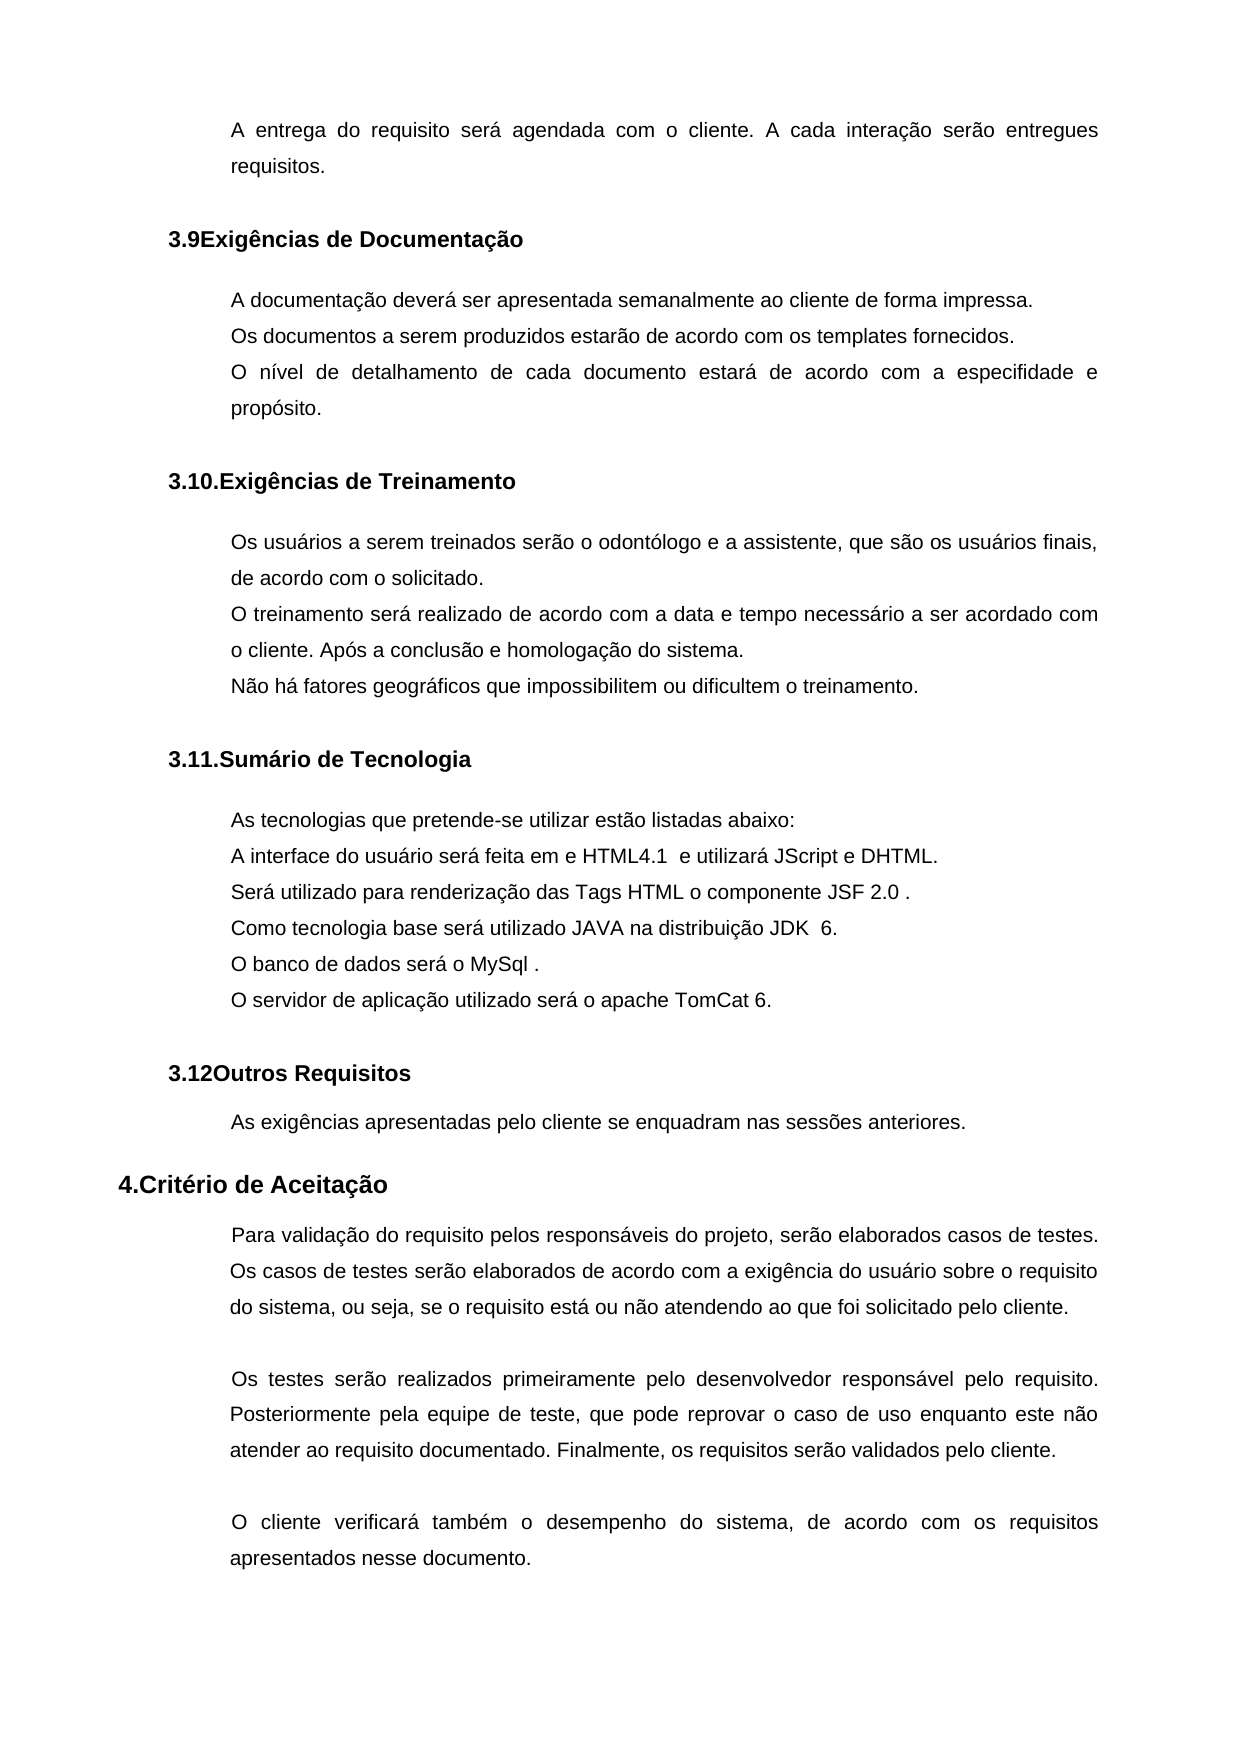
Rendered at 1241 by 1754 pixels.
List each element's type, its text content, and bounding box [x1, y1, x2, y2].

text As tecnologias que pretende-se utilizar estão listadas abaixo: [231, 808, 1100, 832]
text O cliente verificará também o desempenho do sistema, de acordo com os requisitos apresentados nesse documento. [229, 1510, 1100, 1570]
subtitle 4.Critério de Aceitação [68, 1170, 1100, 1199]
subtitle Exigências de Treinamento [168, 468, 1100, 494]
text Será utilizado para renderização das Tags HTML o componente JSF 2.0 . [231, 880, 1100, 904]
text A interface do usuário será feita em e HTML4.1 e utilizará JScript e DHTML. [231, 844, 1100, 868]
text A entrega do requisito será agendada com o cliente. A cada interação serão entregues requisitos. [231, 118, 1100, 178]
text A documentação deverá ser apresentada semanalmente ao cliente de forma impressa. [231, 288, 1100, 312]
text O banco de dados será o MySql . [231, 952, 1100, 976]
subtitle Sumário de Tecnologia [168, 746, 1100, 772]
text Os testes serão realizados primeiramente pelo desenvolvedor responsável pelo requisito. Posteriormente pela equipe de teste, que pode reprovar o caso de uso enquanto este não atender ao requisito documentado. Finalmente, os requisitos serão validados pelo cliente. [229, 1366, 1100, 1462]
text Os usuários a serem treinados serão o odontólogo e a assistente, que são os usuários finais, de acordo com o solicitado. [231, 530, 1100, 590]
text O servidor de aplicação utilizado será o apache TomCat 6. [231, 988, 1100, 1012]
text Não há fatores geográficos que impossibilitem ou dificultem o treinamento. [231, 674, 1100, 698]
subtitle Exigências de Documentação [168, 226, 1100, 252]
subtitle Outros Requisitos [168, 1060, 1100, 1086]
text O treinamento será realizado de acordo com a data e tempo necessário a ser acordado com o cliente. Após a conclusão e homologação do sistema. [231, 602, 1100, 662]
text Os documentos a serem produzidos estarão de acordo com os templates fornecidos. [231, 324, 1100, 348]
text As exigências apresentadas pelo cliente se enquadram nas sessões anteriores. [231, 1110, 1100, 1134]
text O nível de detalhamento de cada documento estará de acordo com a especifidade e propósito. [231, 360, 1100, 420]
text Como tecnologia base será utilizado JAVA na distribuição JDK 6. [231, 916, 1100, 940]
text Para validação do requisito pelos responsáveis do projeto, serão elaborados casos de testes. Os casos de testes serão elaborados de acordo com a exigência do usuário sobre o requisito do sistema, ou seja, se o requisito está ou não atendendo ao que foi solicitado pelo cliente. [229, 1223, 1100, 1318]
